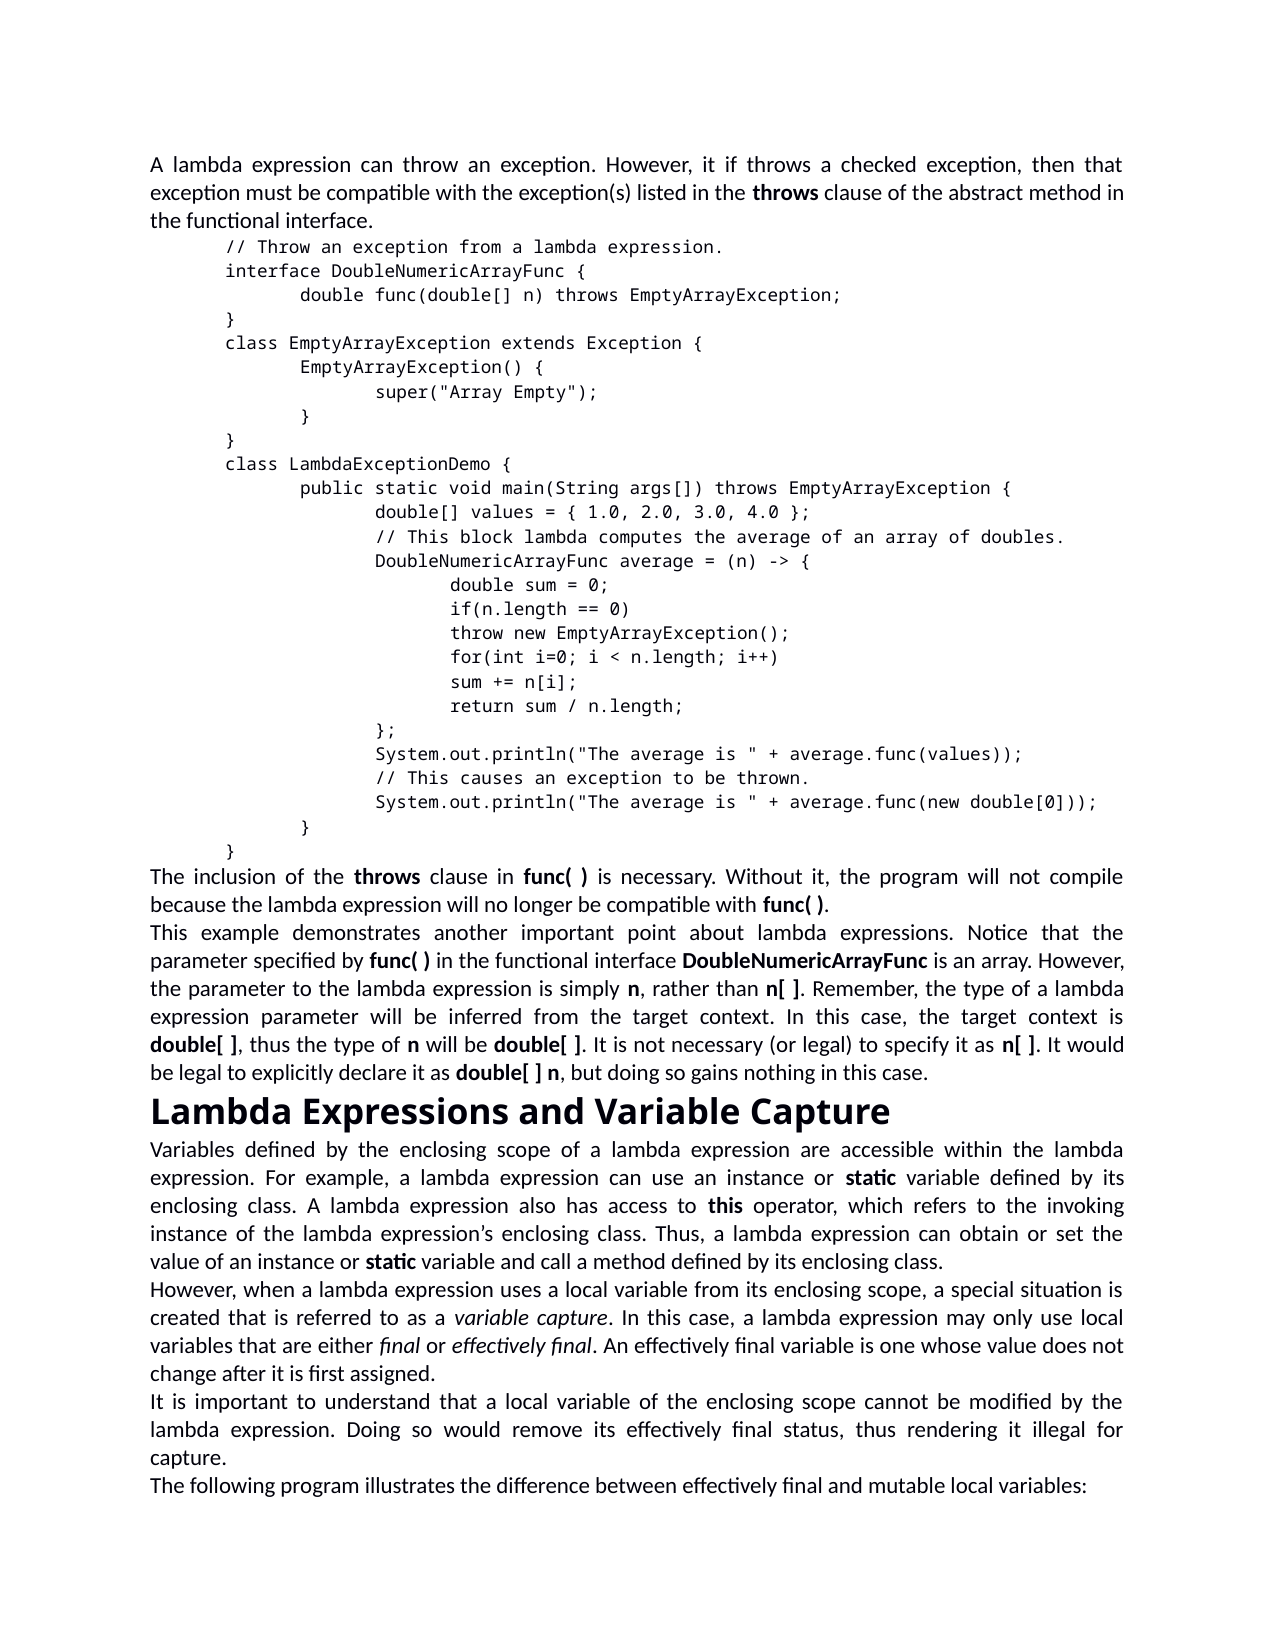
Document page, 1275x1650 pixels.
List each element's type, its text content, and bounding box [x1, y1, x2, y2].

text Lambda Expressions and Variable Capture [150, 1087, 1125, 1135]
text DoubleNumericArrayFunc average = (n) -> { [375, 548, 1125, 572]
text class LambdaExceptionDemo { [150, 452, 1125, 476]
text // This block lambda computes the average of an array of doubles. [375, 524, 1125, 548]
text interface DoubleNumericArrayFunc { [225, 258, 1125, 282]
text This example demonstrates another important point about lambda expressions. Notice that the parameter specified by func( ) in the functional interface DoubleNumericArrayFunc is an array. However, the parameter to the lambda expression is simply n, rather than n[ ]. Remember, the type of a lambda expression parameter will be inferred from the target context. In this case, the target context is double[ ], thus the type of n will be double[ ]. It is not necessary (or legal) to specify it as n[ ]. It would be legal to explicitly declare it as double[ ] n, but doing so gains nothing in this case. [150, 918, 1125, 1087]
text sum += n[i]; [450, 669, 1125, 693]
text throw new EmptyArrayException(); [450, 621, 1125, 645]
text The following program illustrates the difference between effectively final and mutable local variables: [150, 1471, 1125, 1499]
text System.out.println("The average is " + average.func(values)); [375, 742, 1125, 766]
text public static void main(String args[]) throws EmptyArrayException { [300, 476, 1125, 500]
text double func(double[] n) throws EmptyArrayException; [225, 282, 1125, 307]
text } [150, 427, 1125, 452]
text Variables defined by the enclosing scope of a lambda expression are accessible within the lambda expression. For example, a lambda expression can use an instance or static variable defined by its enclosing class. A lambda expression also has access to this operator, which refers to the invoking instance of the lambda expression’s enclosing class. Thus, a lambda expression can obtain or set the value of an instance or static variable and call a method defined by its enclosing class. [150, 1135, 1125, 1275]
text for(int i=0; i < n.length; i++) [450, 645, 1125, 669]
text if(n.length == 0) [450, 597, 1125, 621]
text // This causes an exception to be thrown. [375, 766, 1125, 790]
text However, when a lambda expression uses a local variable from its enclosing scope, a special situation is created that is referred to as a variable capture. In this case, a lambda expression may only use local variables that are either final or effectively final. An effectively final variable is one whose value does not change after it is first assigned. [150, 1275, 1125, 1387]
text class EmptyArrayException extends Exception { [225, 331, 1125, 355]
text } [225, 838, 1125, 862]
text A lambda expression can throw an exception. However, it if throws a checked exception, then that exception must be compatible with the exception(s) listed in the throws clause of the abstract method in the functional interface. [150, 150, 1125, 234]
text return sum / n.length; [450, 693, 1125, 717]
text EmptyArrayException() { [300, 355, 1125, 379]
text System.out.println("The average is " + average.func(new double[0])); [375, 790, 1125, 814]
text The inclusion of the throws clause in func( ) is necessary. Without it, the program will not compile because the lambda expression will no longer be compatible with func( ). [150, 862, 1125, 918]
text }; [375, 717, 1125, 742]
text // Throw an exception from a lambda expression. [225, 234, 1125, 258]
text } [225, 307, 1125, 331]
text super("Array Empty"); [300, 379, 1125, 403]
text It is important to understand that a local variable of the enclosing scope cannot be modified by the lambda expression. Doing so would remove its effectively final status, thus rendering it illegal for capture. [150, 1387, 1125, 1471]
text double sum = 0; [450, 572, 1125, 597]
text } [300, 403, 1125, 427]
text double[] values = { 1.0, 2.0, 3.0, 4.0 }; [375, 500, 1125, 524]
text } [300, 814, 1125, 838]
